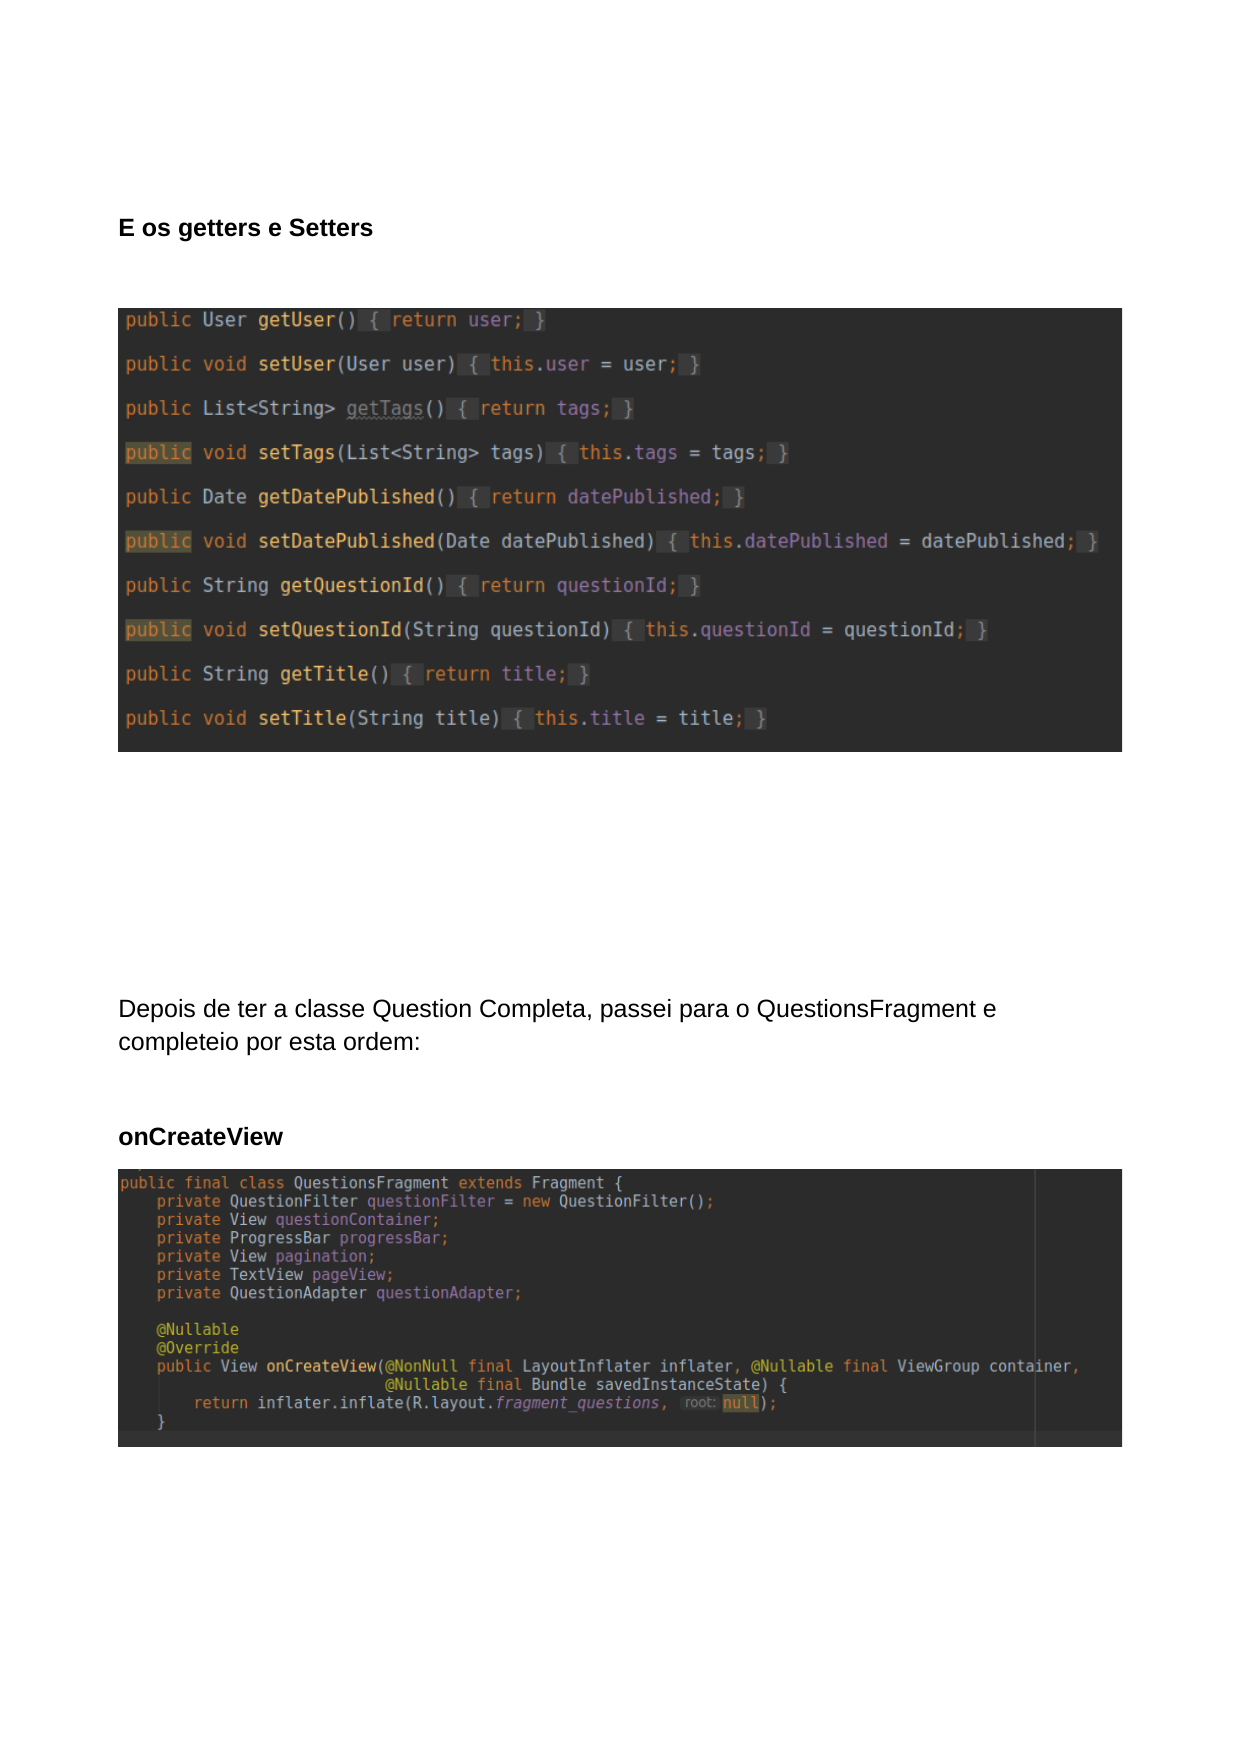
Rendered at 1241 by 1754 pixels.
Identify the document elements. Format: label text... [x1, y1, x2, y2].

picture [118, 1169, 1123, 1447]
text Depois de ter a classe Question Completa, passei para o QuestionsFragment e completeio por esta ordem: [118, 994, 1122, 1056]
text E os getters e Setters [118, 213, 1122, 242]
picture [118, 308, 1123, 752]
text onCreateView [118, 1122, 1122, 1151]
